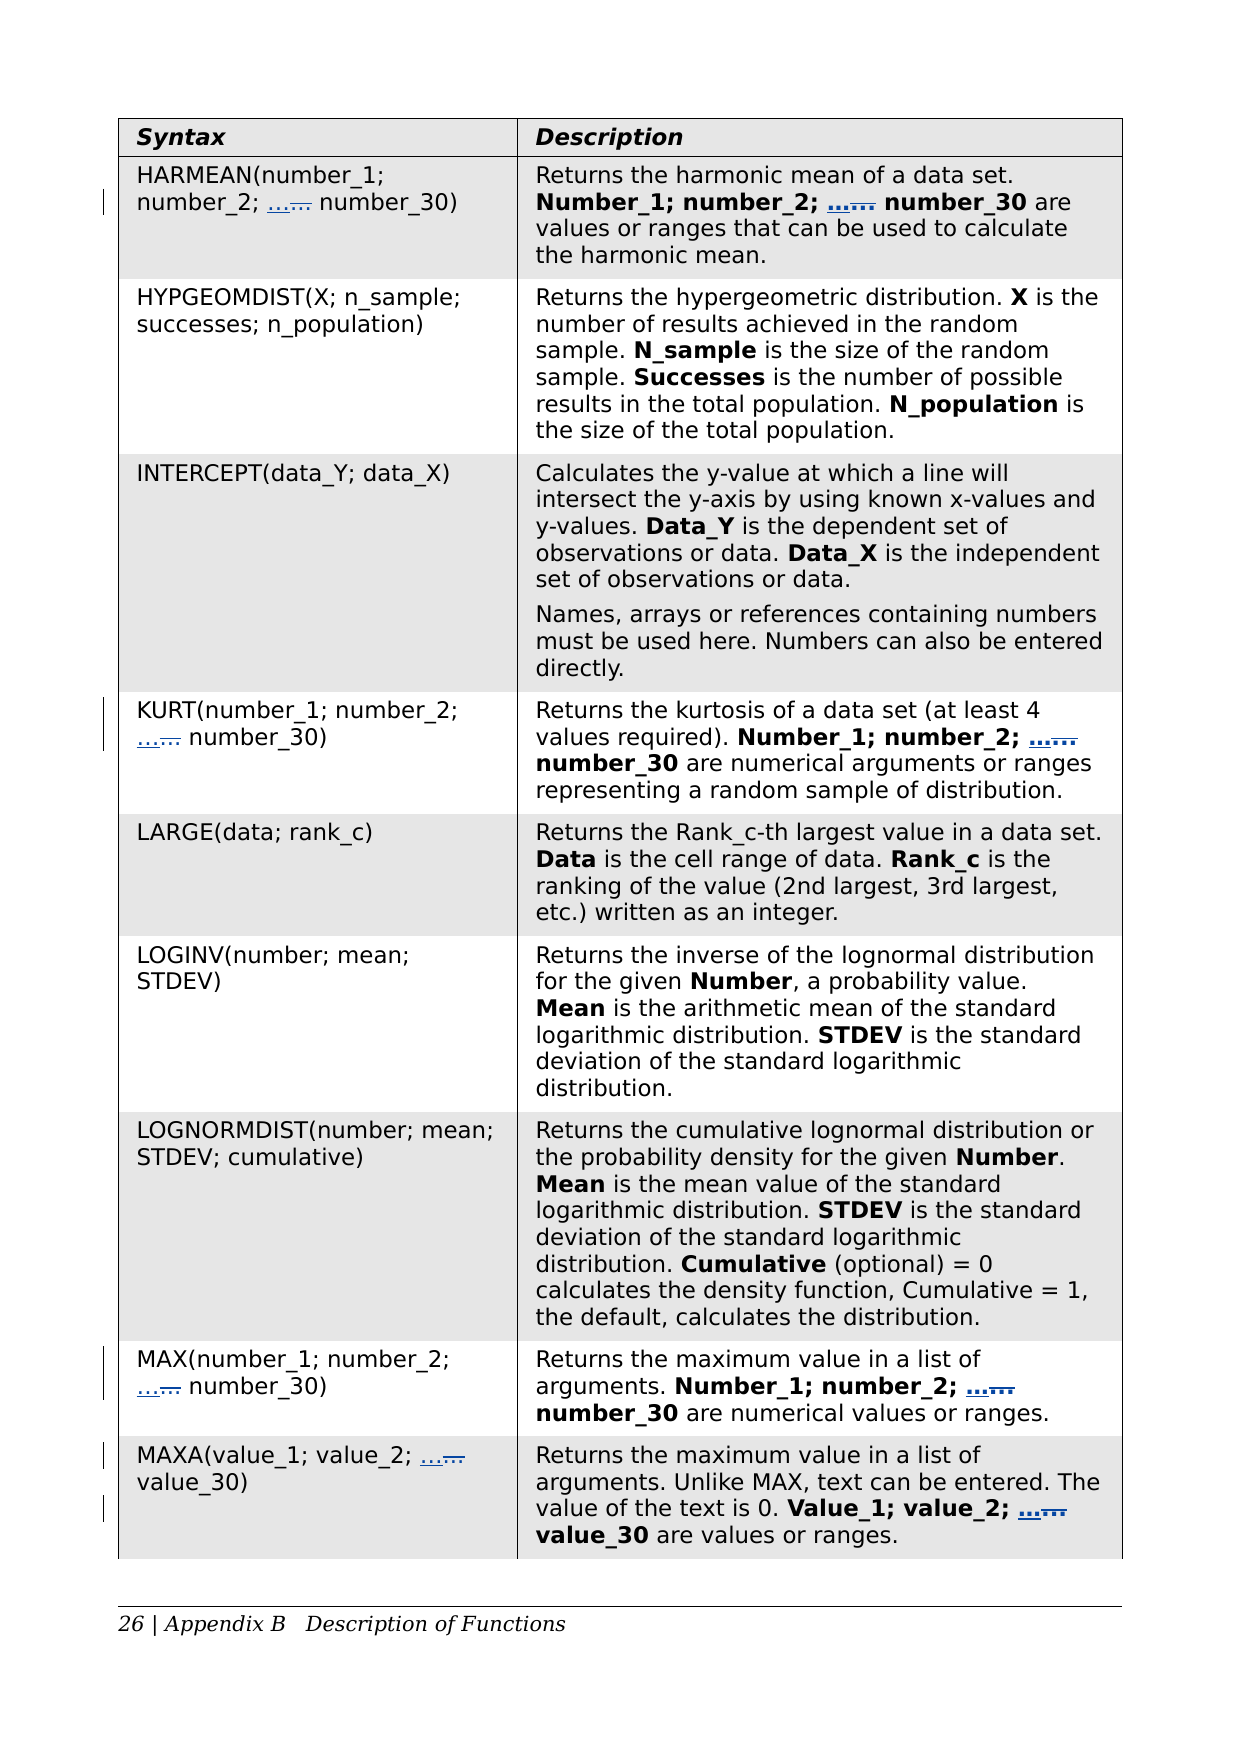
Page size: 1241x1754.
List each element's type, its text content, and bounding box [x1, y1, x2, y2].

table_cell Returns the hypergeometric distribution. X is the number of results achieved in the random sample. N_sample is the size of the random sample. Successes is the number of possible results in the total population. N_population is the size of the total population. [518, 279, 1122, 454]
table_cell Calculates the y-value at which a line will intersect the y-axis by using known x-values and y-values. Data_Y is the dependent set of observations or data. Data_X is the independent set of observations or data. Names, arrays or references containing numbers must be used here. Numbers can also be entered directly. [518, 454, 1122, 692]
table_cell INTERCEPT(data_Y; data_X) [119, 454, 517, 692]
table_cell Returns the maximum value in a list of arguments. Unlike MAX, text can be entered. The value of the text is 0. Value_1; value_2; … value_30 are values or ranges. [518, 1436, 1122, 1559]
table_cell LOGNORMDIST(number; mean; STDEV; cumulative) [119, 1112, 517, 1341]
table_header Description [518, 119, 1122, 156]
table_cell HARMEAN(number_1; number_2; … number_30) [119, 157, 517, 279]
table_cell Returns the Rank_c-th largest value in a data set. Data is the cell range of data. Rank_c is the ranking of the value (2nd largest, 3rd largest, etc.) written as an integer. [518, 814, 1122, 936]
table_cell MAXA(value_1; value_2; … value_30) [119, 1436, 517, 1559]
table_cell LARGE(data; rank_c) [119, 814, 517, 936]
table_cell MAX(number_1; number_2; … number_30) [119, 1341, 517, 1436]
table_cell Returns the maximum value in a list of arguments. Number_1; number_2; … number_30 are numerical values or ranges. [518, 1341, 1122, 1436]
table_cell HYPGEOMDIST(X; n_sample; successes; n_population) [119, 279, 517, 454]
table_cell KURT(number_1; number_2; … number_30) [119, 692, 517, 814]
table_cell Returns the harmonic mean of a data set. Number_1; number_2; … number_30 are values or ranges that can be used to calculate the harmonic mean. [518, 157, 1122, 279]
table_cell LOGINV(number; mean; STDEV) [119, 936, 517, 1112]
table_cell Returns the inverse of the lognormal distribution for the given Number, a probability value. Mean is the arithmetic mean of the standard logarithmic distribution. STDEV is the standard deviation of the standard logarithmic distribution. [518, 936, 1122, 1112]
table_cell Returns the kurtosis of a data set (at least 4 values required). Number_1; number_2; … number_30 are numerical arguments or ranges representing a random sample of distribution. [518, 692, 1122, 814]
table_header Syntax [119, 119, 517, 156]
table_cell Returns the cumulative lognormal distribution or the probability density for the given Number. Mean is the mean value of the standard logarithmic distribution. STDEV is the standard deviation of the standard logarithmic distribution. Cumulative (optional) = 0 calculates the density function, Cumulative = 1, the default, calculates the distribution. [518, 1112, 1122, 1341]
